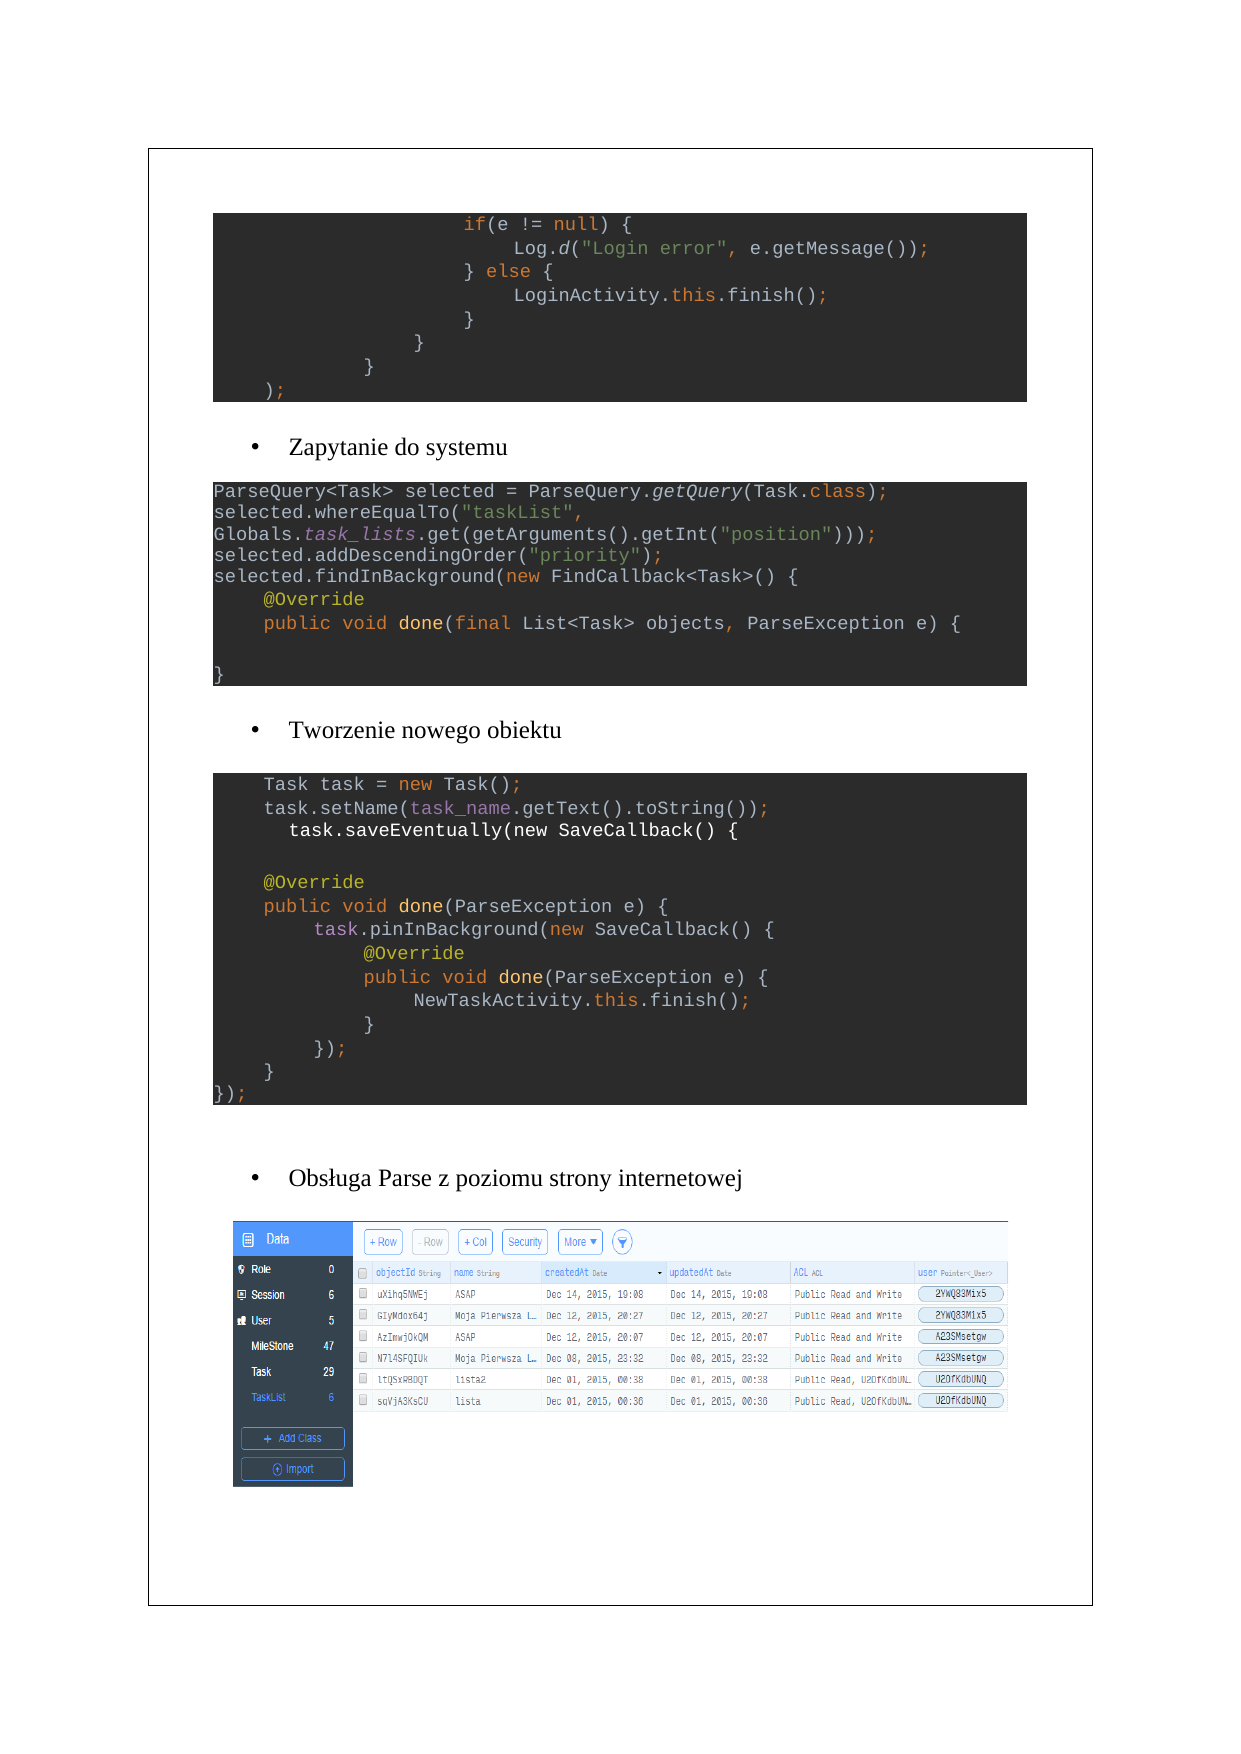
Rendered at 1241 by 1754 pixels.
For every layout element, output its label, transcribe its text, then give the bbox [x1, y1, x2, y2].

text } [213, 308, 1027, 331]
text task.pinInBackground(new SaveCallback() { [213, 918, 1027, 942]
list Tworzenie nowego obiektu [251, 716, 1027, 744]
text } else { [213, 261, 1027, 284]
text public void done(ParseException e) { [213, 966, 1027, 989]
text } [213, 355, 1027, 379]
text @Override [213, 588, 1027, 612]
text NewTaskActivity.this.finish(); [213, 989, 1027, 1013]
text ); [213, 379, 1027, 402]
text public void done(ParseException e) { [213, 895, 1027, 918]
text if(e != null) { [213, 213, 1027, 237]
text selected.addDescendingOrder("priority"); [213, 546, 1027, 567]
text task.setName(task_name.getText().toString()); task.saveEventually(new SaveCallback() { [213, 797, 1027, 842]
text selected.whereEqualTo("taskList", Globals.task_lists.get(getArguments().getInt("position"))); [213, 503, 1027, 546]
list Obsługa Parse z poziomu strony internetowej [251, 1163, 1027, 1192]
text ParseQuery<Task> selected = ParseQuery.getQuery(Task.class); [213, 482, 1027, 503]
text LoginActivity.this.finish(); [213, 284, 1027, 308]
text } [213, 331, 1027, 355]
text }); [213, 1037, 1027, 1060]
picture [232, 1221, 1009, 1487]
text Task task = new Task(); [213, 773, 1027, 797]
text selected.findInBackground(new FindCallback<Task>() { [213, 567, 1027, 588]
text } [213, 665, 1027, 686]
text } [213, 1013, 1027, 1037]
text }); [213, 1084, 1027, 1105]
text @Override [213, 942, 1027, 966]
text @Override [213, 871, 1027, 895]
text public void done(final List<Task> objects, ParseException e) { [213, 612, 1027, 635]
list Zapytanie do systemu [251, 432, 1027, 461]
text } [213, 1060, 1027, 1084]
text Log.d("Login error", e.getMessage()); [213, 237, 1027, 261]
